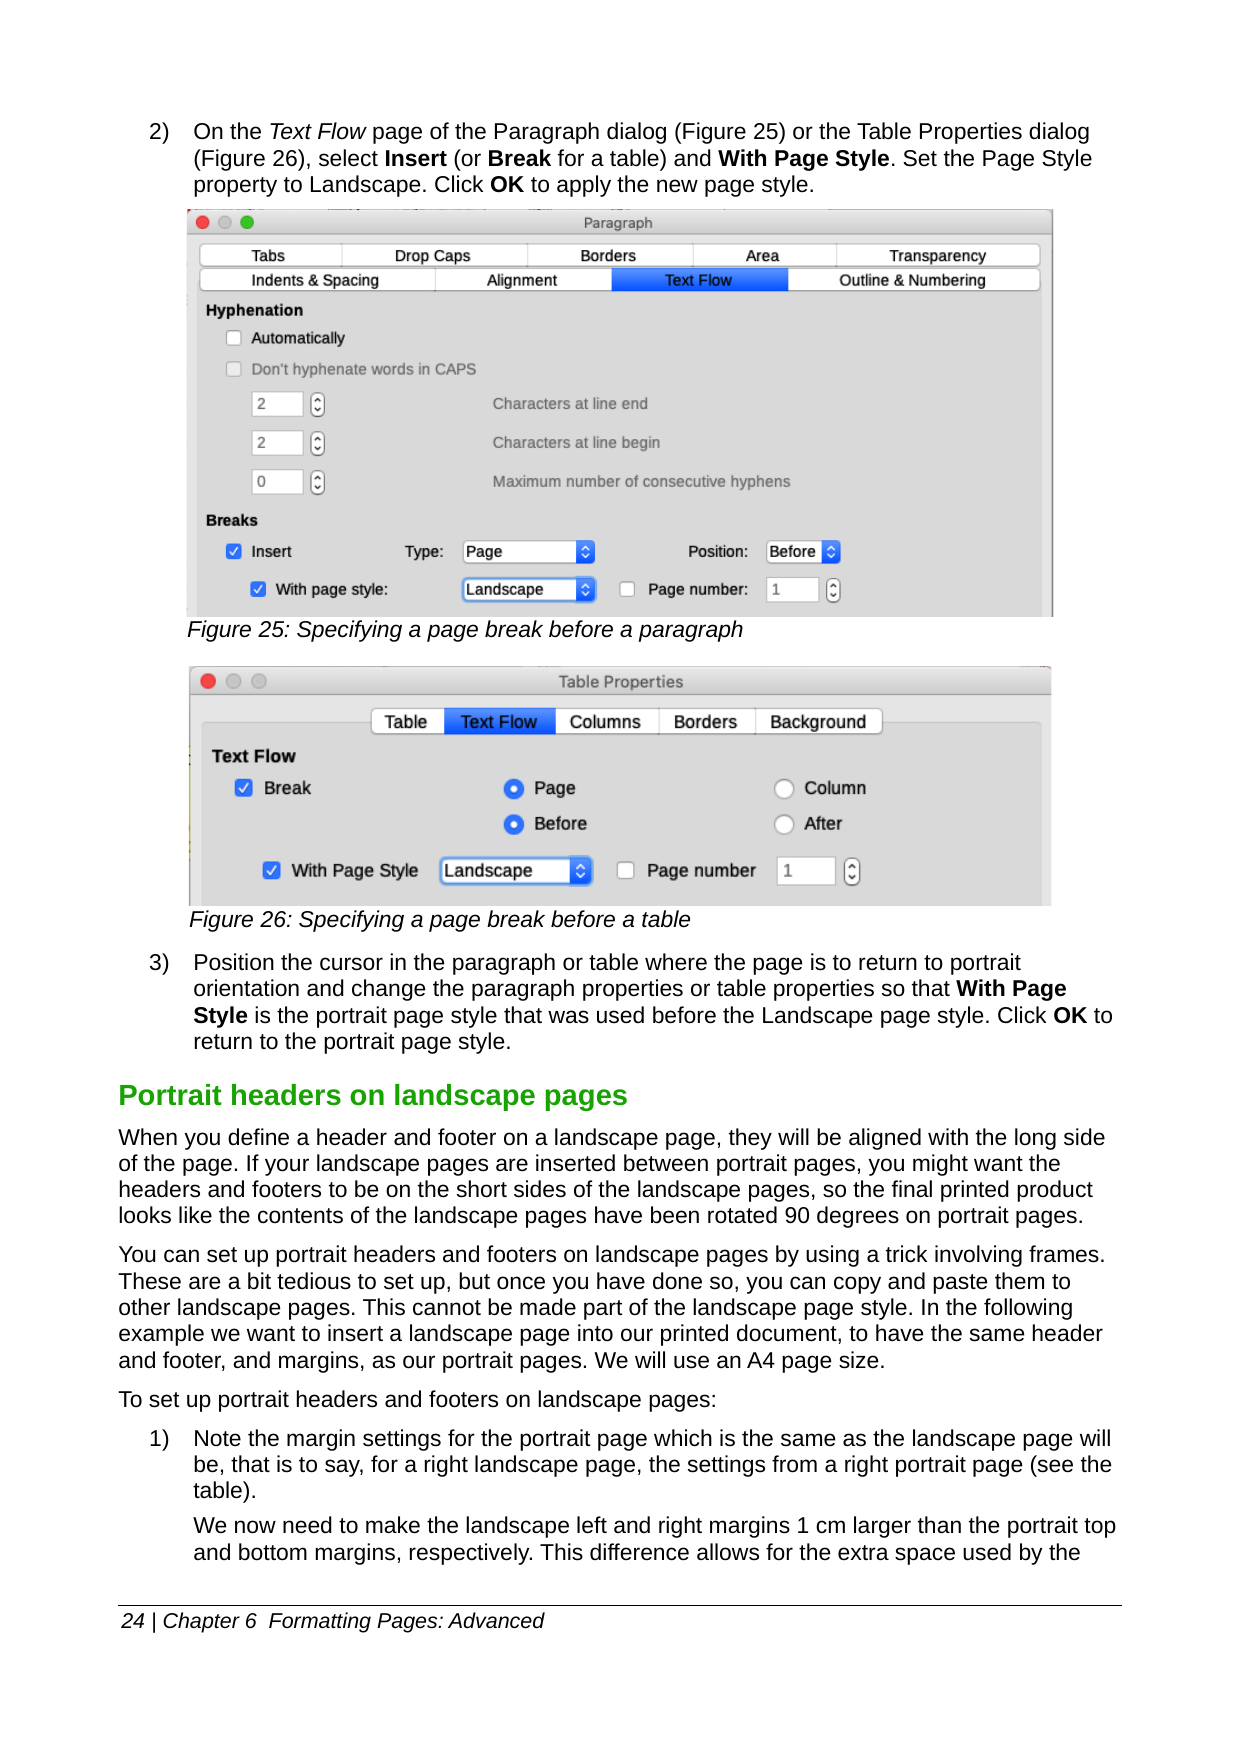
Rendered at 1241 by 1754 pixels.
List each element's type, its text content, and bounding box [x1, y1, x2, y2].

list To set up portrait headers and footers on landscape pages: [118, 1386, 1122, 1412]
picture [188, 666, 1052, 906]
text Figure 25: Specifying a page break before a paragraph [187, 617, 1053, 643]
picture [186, 209, 1054, 617]
text When you define a header and footer on a landscape page, they will be aligned with the long side of the page. If your landscape pages are inserted between portrait pages, you might want the headers and footers to be on the short sides of the landscape pages, so the final printed product looks like the contents of the landscape pages have been rotated 90 degrees on portrait pages. [118, 1123, 1122, 1229]
text You can set up portrait headers and footers on landscape pages by using a trick involving frames. These are a bit tedious to set up, but once you have done so, you can copy and paste them to other landscape pages. This cannot be made part of the landscape page style. In the following example we want to insert a landscape page into our printed document, to have the same header and footer, and margins, as our portrait pages. We will use an A4 page size. [118, 1241, 1122, 1373]
text Figure 26: Specifying a page break before a table [189, 906, 1051, 932]
list Position the cursor in the paragraph or table where the page is to return to portrait orientation and change the paragraph properties or table properties so that With Page Style is the portrait page style that was used before the Landscape page style. Click OK to return to the portrait page style. [169, 949, 1122, 1054]
list We now need to make the landscape left and right margins 1 cm larger than the portrait top and bottom margins, respectively. This difference allows for the extra space used by the [193, 1512, 1122, 1565]
list Note the margin settings for the portrait page which is the same as the landscape page will be, that is to say, for a right landscape page, the settings from a right portrait page (see the table). [169, 1424, 1122, 1503]
list On the Text Flow page of the Paragraph dialog (Figure 25) or the Table Properties dialog (Figure 26), select Insert (or Break for a table) and With Page Style. Set the Page Style property to Landscape. Click OK to apply the new page style. [169, 118, 1122, 197]
subtitle Portrait headers on landscape pages [118, 1078, 1122, 1112]
